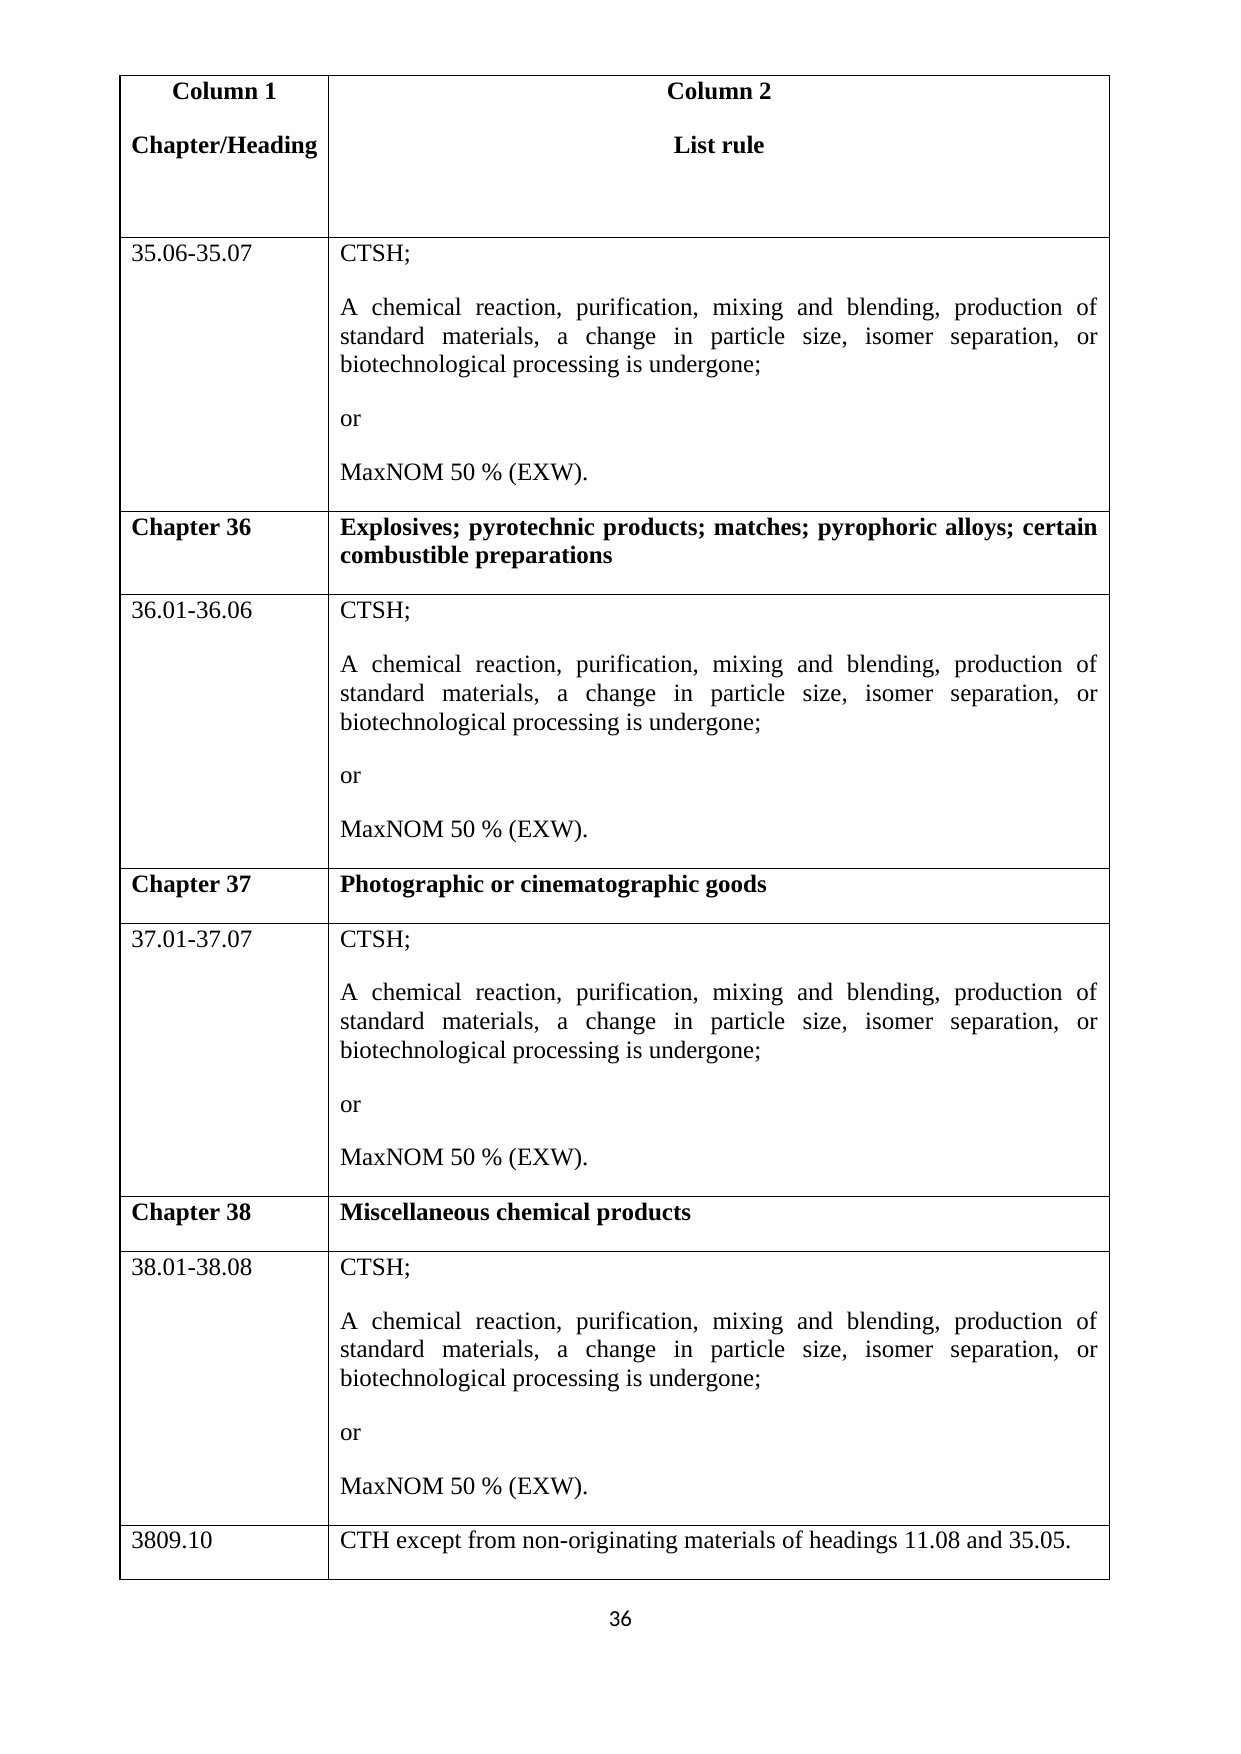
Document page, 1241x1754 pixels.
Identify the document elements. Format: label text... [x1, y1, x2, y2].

table_cell CTH except from non-originating materials of headings 11.08 and 35.05. [329, 1526, 1109, 1579]
table_cell Chapter 38 [121, 1197, 328, 1251]
table_cell Photographic or cinematographic goods [329, 869, 1109, 923]
table_cell 36.01-36.06 [121, 595, 328, 868]
table_cell Miscellaneous chemical products [329, 1197, 1109, 1251]
table_cell CTSH; A chemical reaction, purification, mixing and blending, production of standard materials, a change in particle size, isomer separation, or biotechnological processing is undergone; or MaxNOM 50 % (EXW). [329, 238, 1109, 511]
table_cell 35.06-35.07 [121, 238, 328, 511]
table_cell 38.01-38.08 [121, 1252, 328, 1524]
table_cell 3809.10 [121, 1526, 328, 1579]
table_cell 37.01-37.07 [121, 924, 328, 1196]
table_cell Explosives; pyrotechnic products; matches; pyrophoric alloys; certain combustible preparations [329, 512, 1109, 594]
table_cell Chapter 36 [121, 512, 328, 594]
table_header Column 1 Chapter/Heading [121, 76, 328, 237]
table_cell CTSH; A chemical reaction, purification, mixing and blending, production of standard materials, a change in particle size, isomer separation, or biotechnological processing is undergone; or MaxNOM 50 % (EXW). [329, 924, 1109, 1196]
table_cell CTSH; A chemical reaction, purification, mixing and blending, production of standard materials, a change in particle size, isomer separation, or biotechnological processing is undergone; or MaxNOM 50 % (EXW). [329, 1252, 1109, 1524]
table_header Column 2 List rule [329, 76, 1109, 237]
table_cell Chapter 37 [121, 869, 328, 923]
table_cell CTSH; A chemical reaction, purification, mixing and blending, production of standard materials, a change in particle size, isomer separation, or biotechnological processing is undergone; or MaxNOM 50 % (EXW). [329, 595, 1109, 868]
